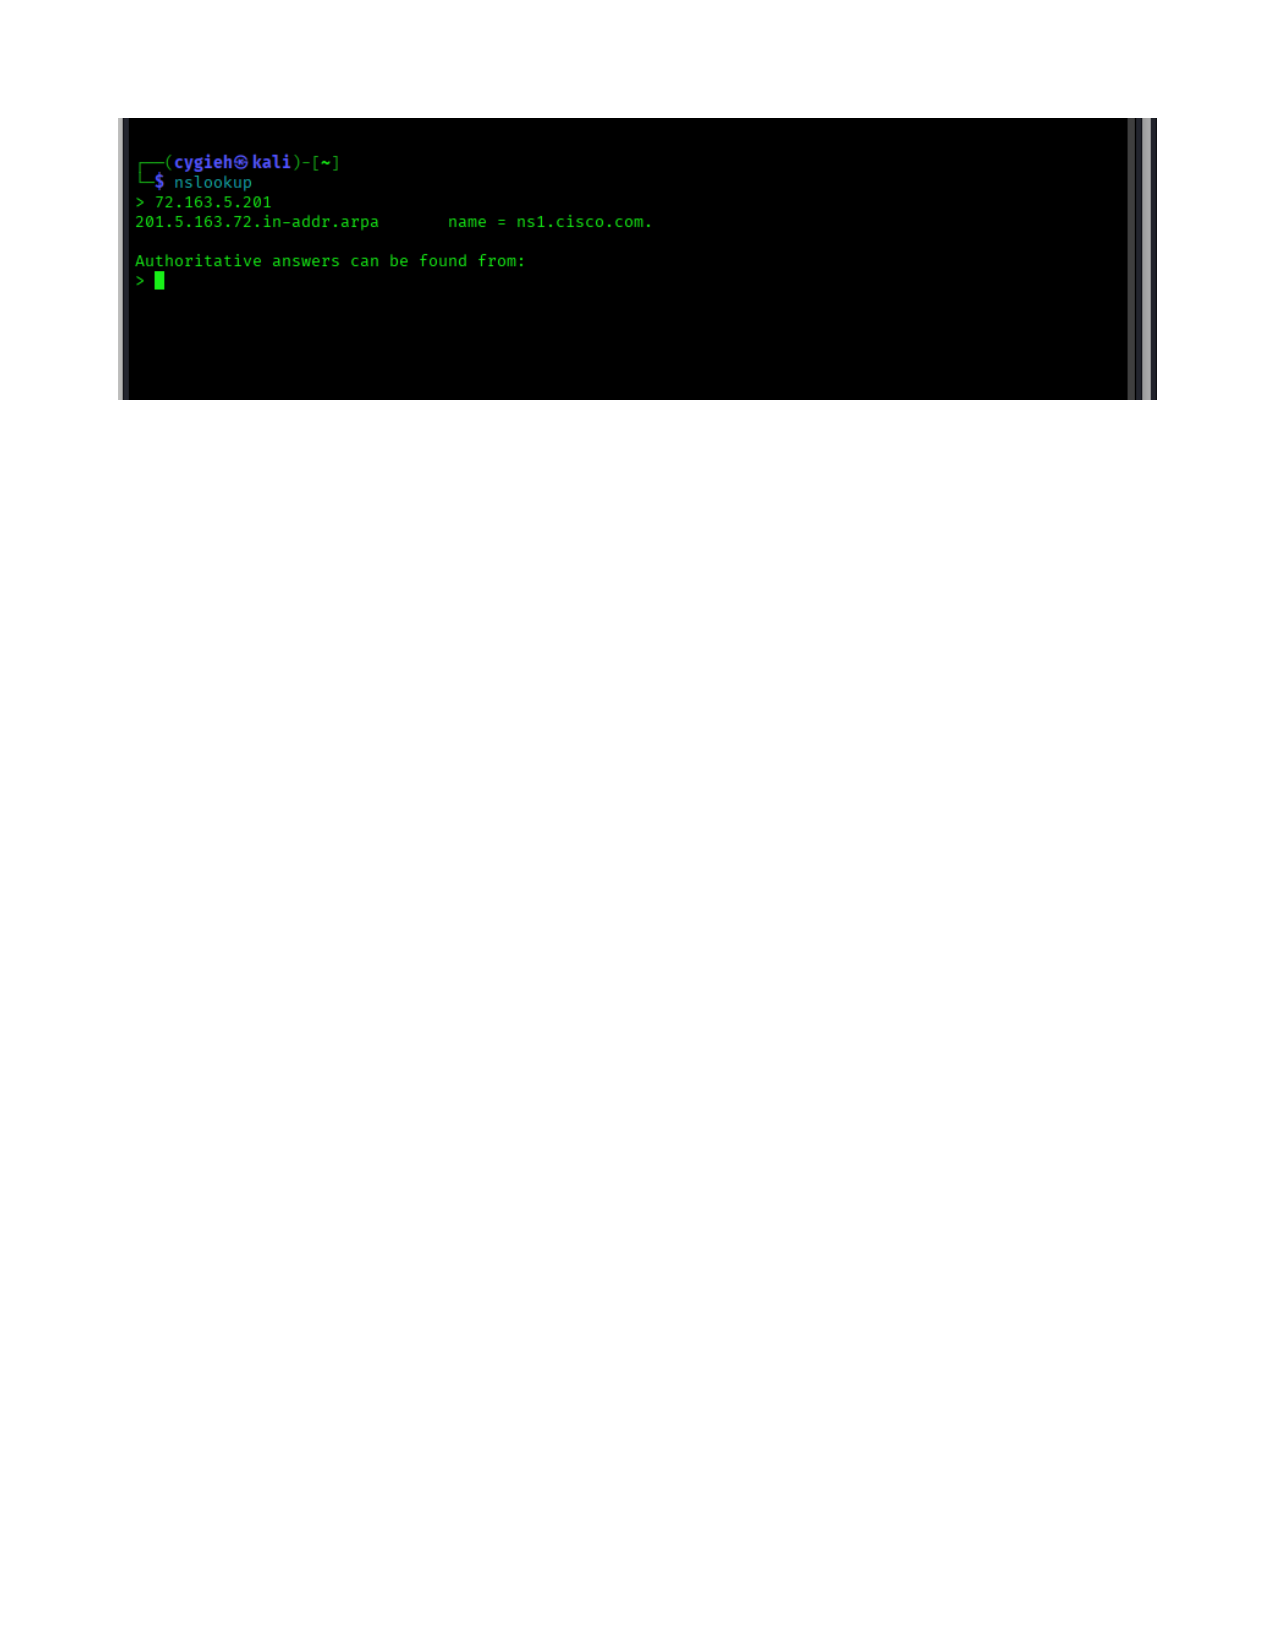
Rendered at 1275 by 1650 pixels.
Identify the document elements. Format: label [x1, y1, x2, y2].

picture [118, 118, 1157, 400]
